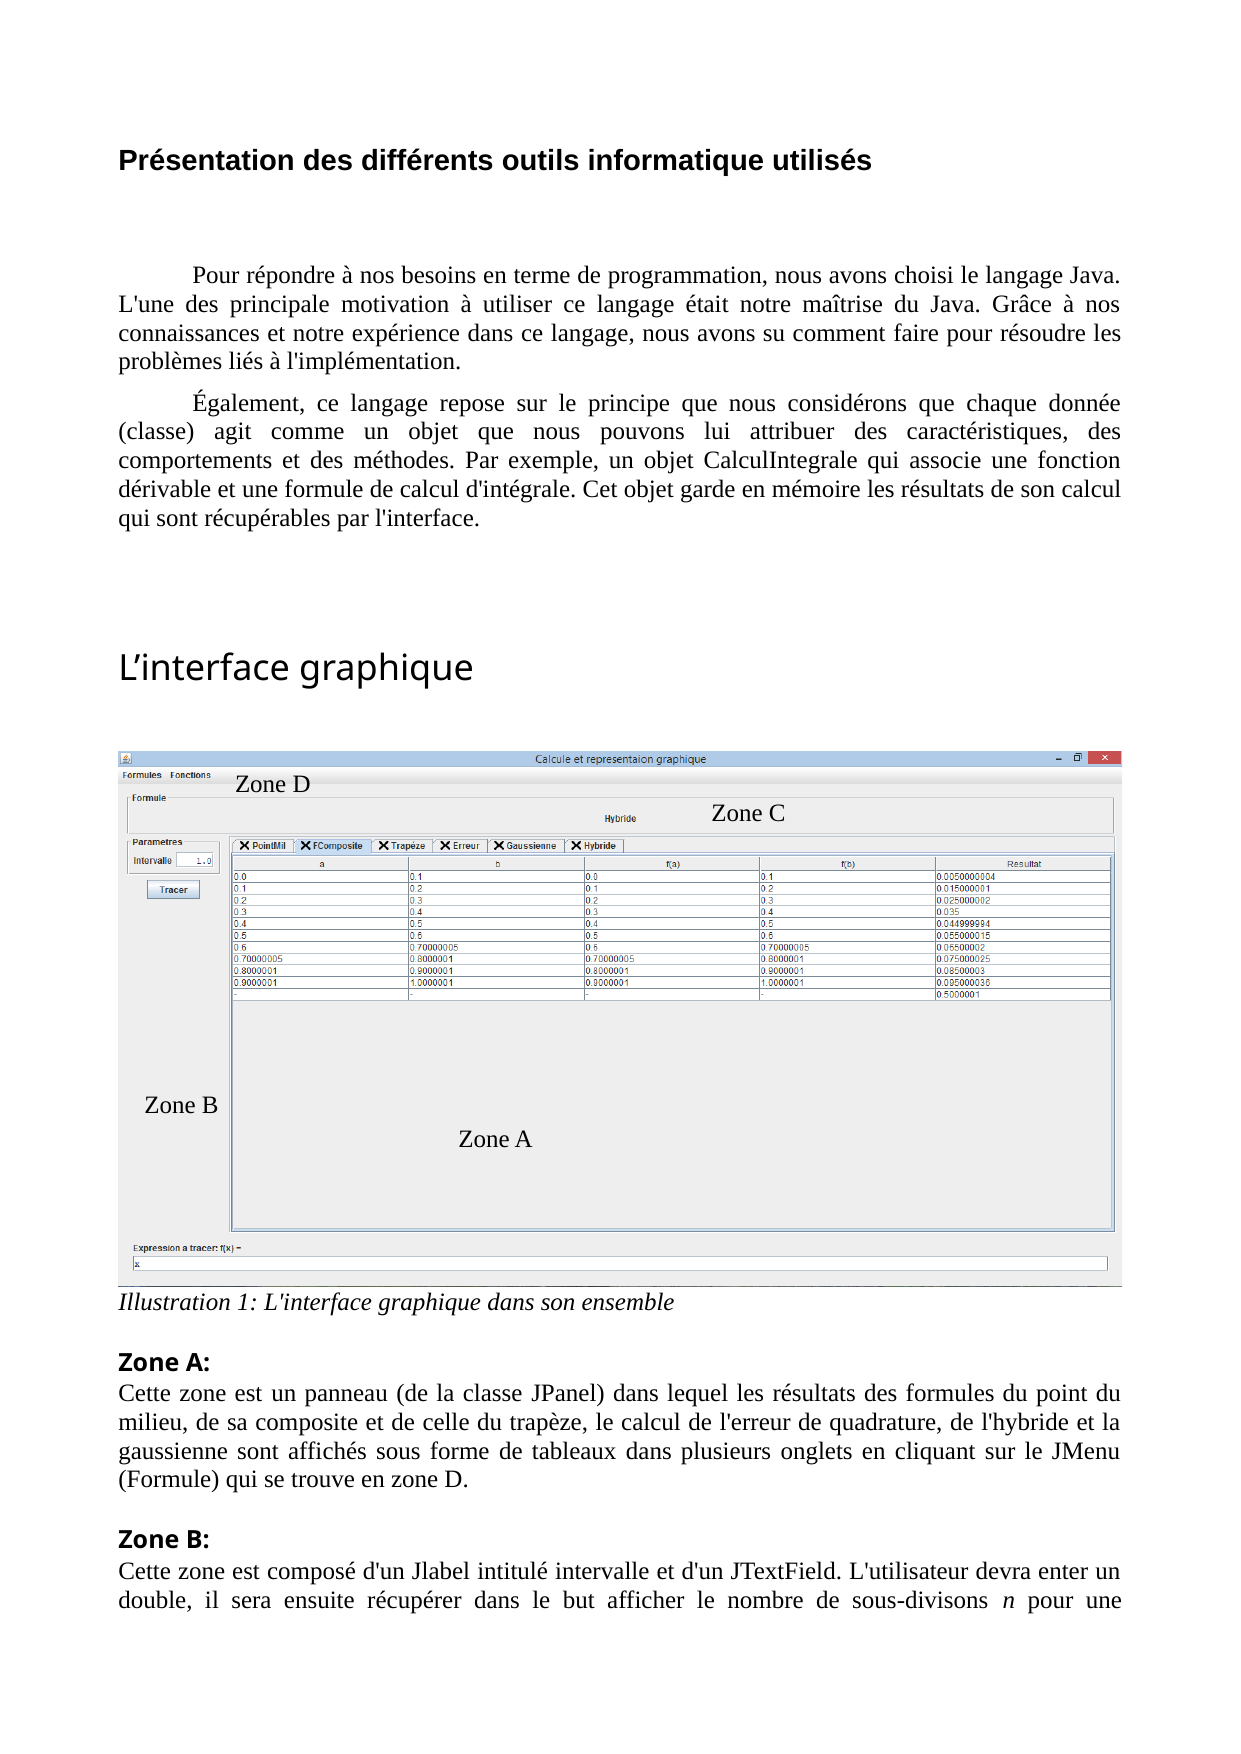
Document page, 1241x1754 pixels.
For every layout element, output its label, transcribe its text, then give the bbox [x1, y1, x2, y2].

text Également, ce langage repose sur le principe que nous considérons que chaque donnée (classe) agit comme un objet que nous pouvons lui attribuer des caractéristiques, des comportements et des méthodes. Par exemple, un objet CalculIntegrale qui associe une fonction dérivable et une formule de calcul d'intégrale. Cet objet garde en mémoire les résultats de son calcul qui sont récupérables par l'interface. [118, 388, 1122, 531]
text L’interface graphique [118, 642, 1122, 691]
picture [118, 751, 1123, 1287]
text Cette zone est composé d'un Jlabel intitulé intervalle et d'un JTextField. L'utilisateur devra enter un double, il sera ensuite récupérer dans le but afficher le nombre de sous-divisons n pour une [118, 1556, 1122, 1613]
text Zone A: [118, 1344, 1122, 1378]
text Zone B: [118, 1522, 1122, 1556]
subtitle Présentation des différents outils informatique utilisés [118, 143, 1122, 177]
text Illustration 1: L'interface graphique dans son ensemble [118, 1287, 1122, 1315]
text Cette zone est un panneau (de la classe JPanel) dans lequel les résultats des formules du point du milieu, de sa composite et de celle du trapèze, le calcul de l'erreur de quadrature, de l'hybride et la gaussienne sont affichés sous forme de tableaux dans plusieurs onglets en cliquant sur le JMenu (Formule) qui se trouve en zone D. [118, 1378, 1122, 1493]
text Pour répondre à nos besoins en terme de programmation, nous avons choisi le langage Java. L'une des principale motivation à utiliser ce langage était notre maîtrise du Java. Grâce à nos connaissances et notre expérience dans ce langage, nous avons su comment faire pour résoudre les problèmes liés à l'implémentation. [118, 260, 1122, 375]
